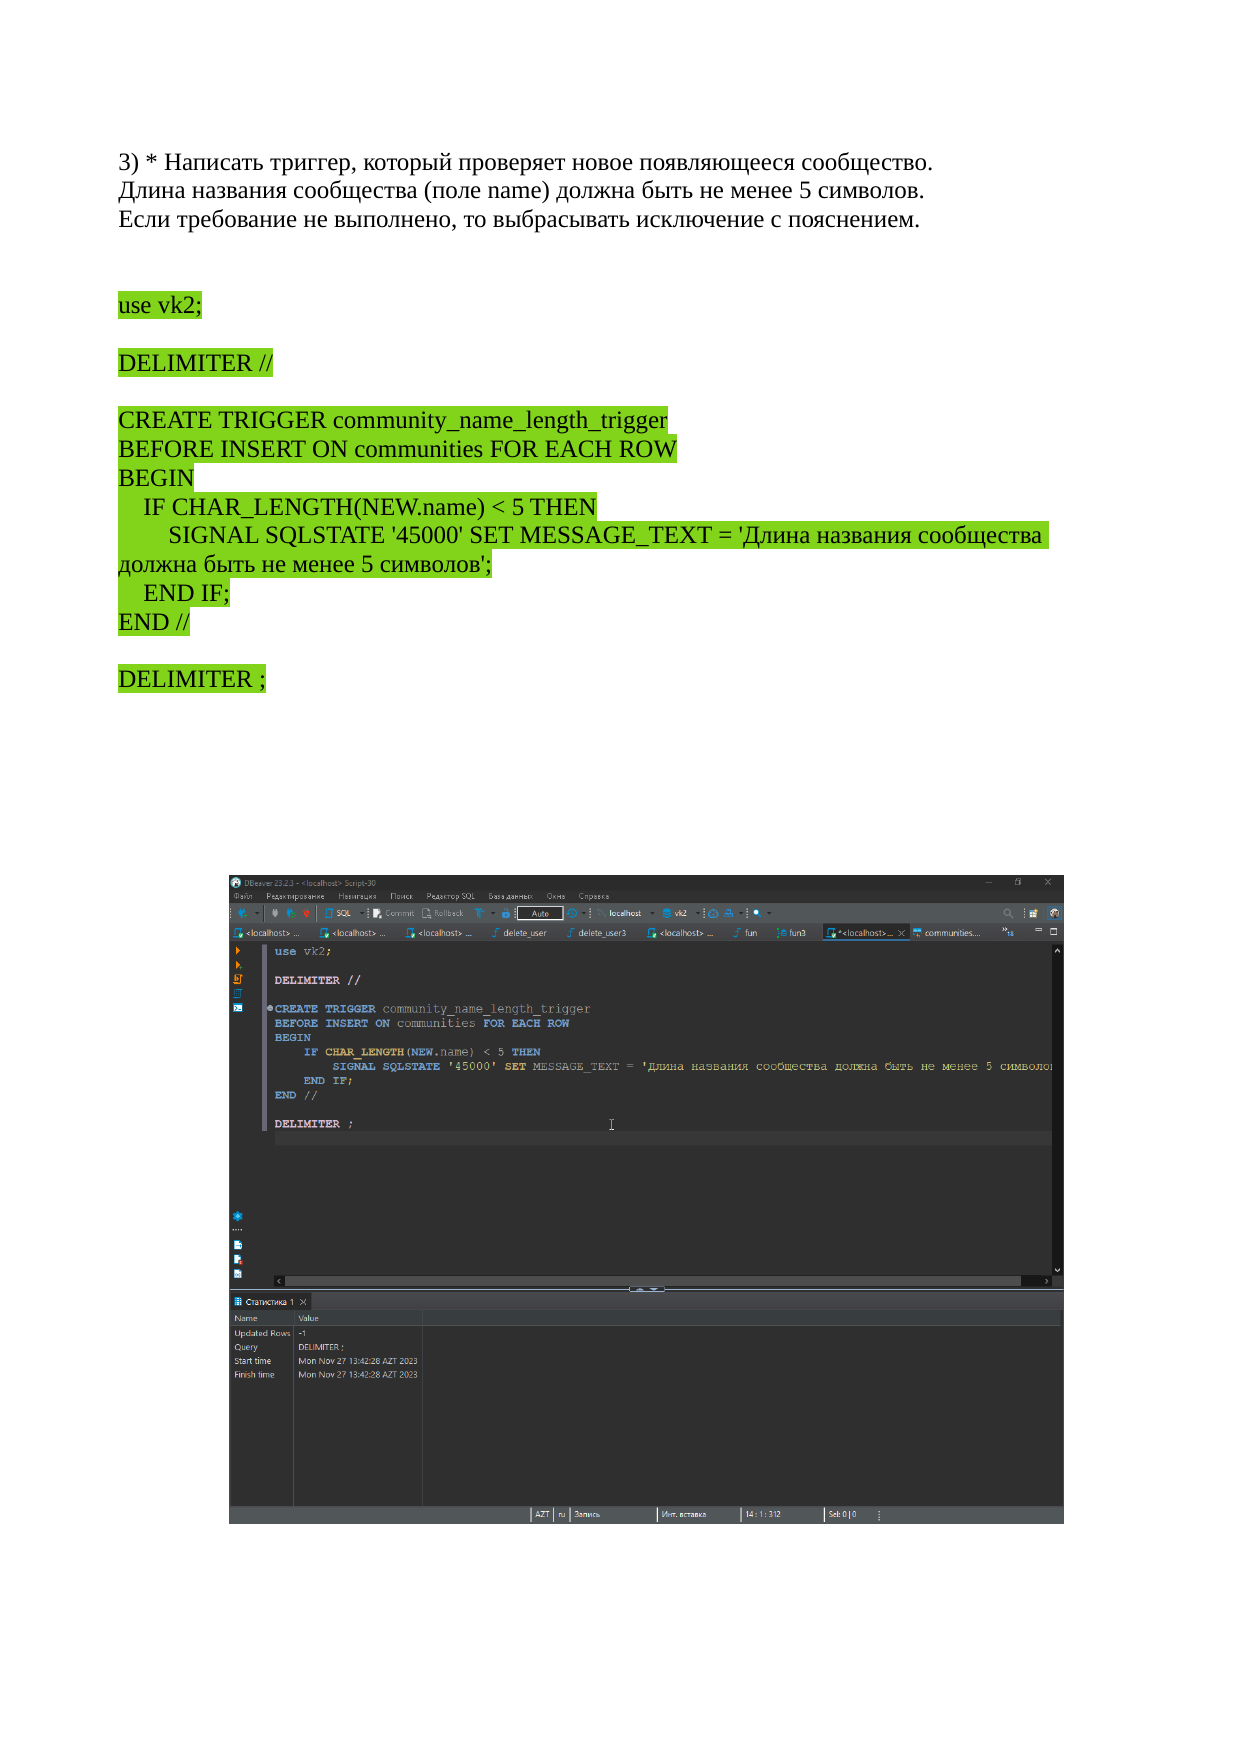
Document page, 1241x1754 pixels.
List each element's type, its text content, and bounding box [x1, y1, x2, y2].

text END // [118, 607, 1122, 636]
text Если требование не выполнено, то выбрасывать исключение с пояснением. [118, 204, 1122, 233]
text BEGIN [118, 463, 1122, 492]
text CREATE TRIGGER community_name_length_trigger [118, 406, 1122, 434]
text BEFORE INSERT ON communities FOR EACH ROW [118, 434, 1122, 463]
text Длина названия сообщества (поле name) должна быть не менее 5 символов. [118, 176, 1122, 204]
text END IF; [118, 578, 1122, 607]
text DELIMITER // [118, 348, 1122, 377]
text use vk2; [118, 291, 1122, 319]
text 3) * Написать триггер, который проверяет новое появляющееся сообщество. [118, 147, 1122, 176]
text IF CHAR_LENGTH(NEW.name) < 5 THEN [118, 492, 1122, 521]
picture [229, 875, 1064, 1524]
text SIGNAL SQLSTATE '45000' SET MESSAGE_TEXT = 'Длина названия сообщества должна быть не менее 5 символов'; [118, 521, 1122, 578]
text DELIMITER ; [118, 664, 1122, 693]
